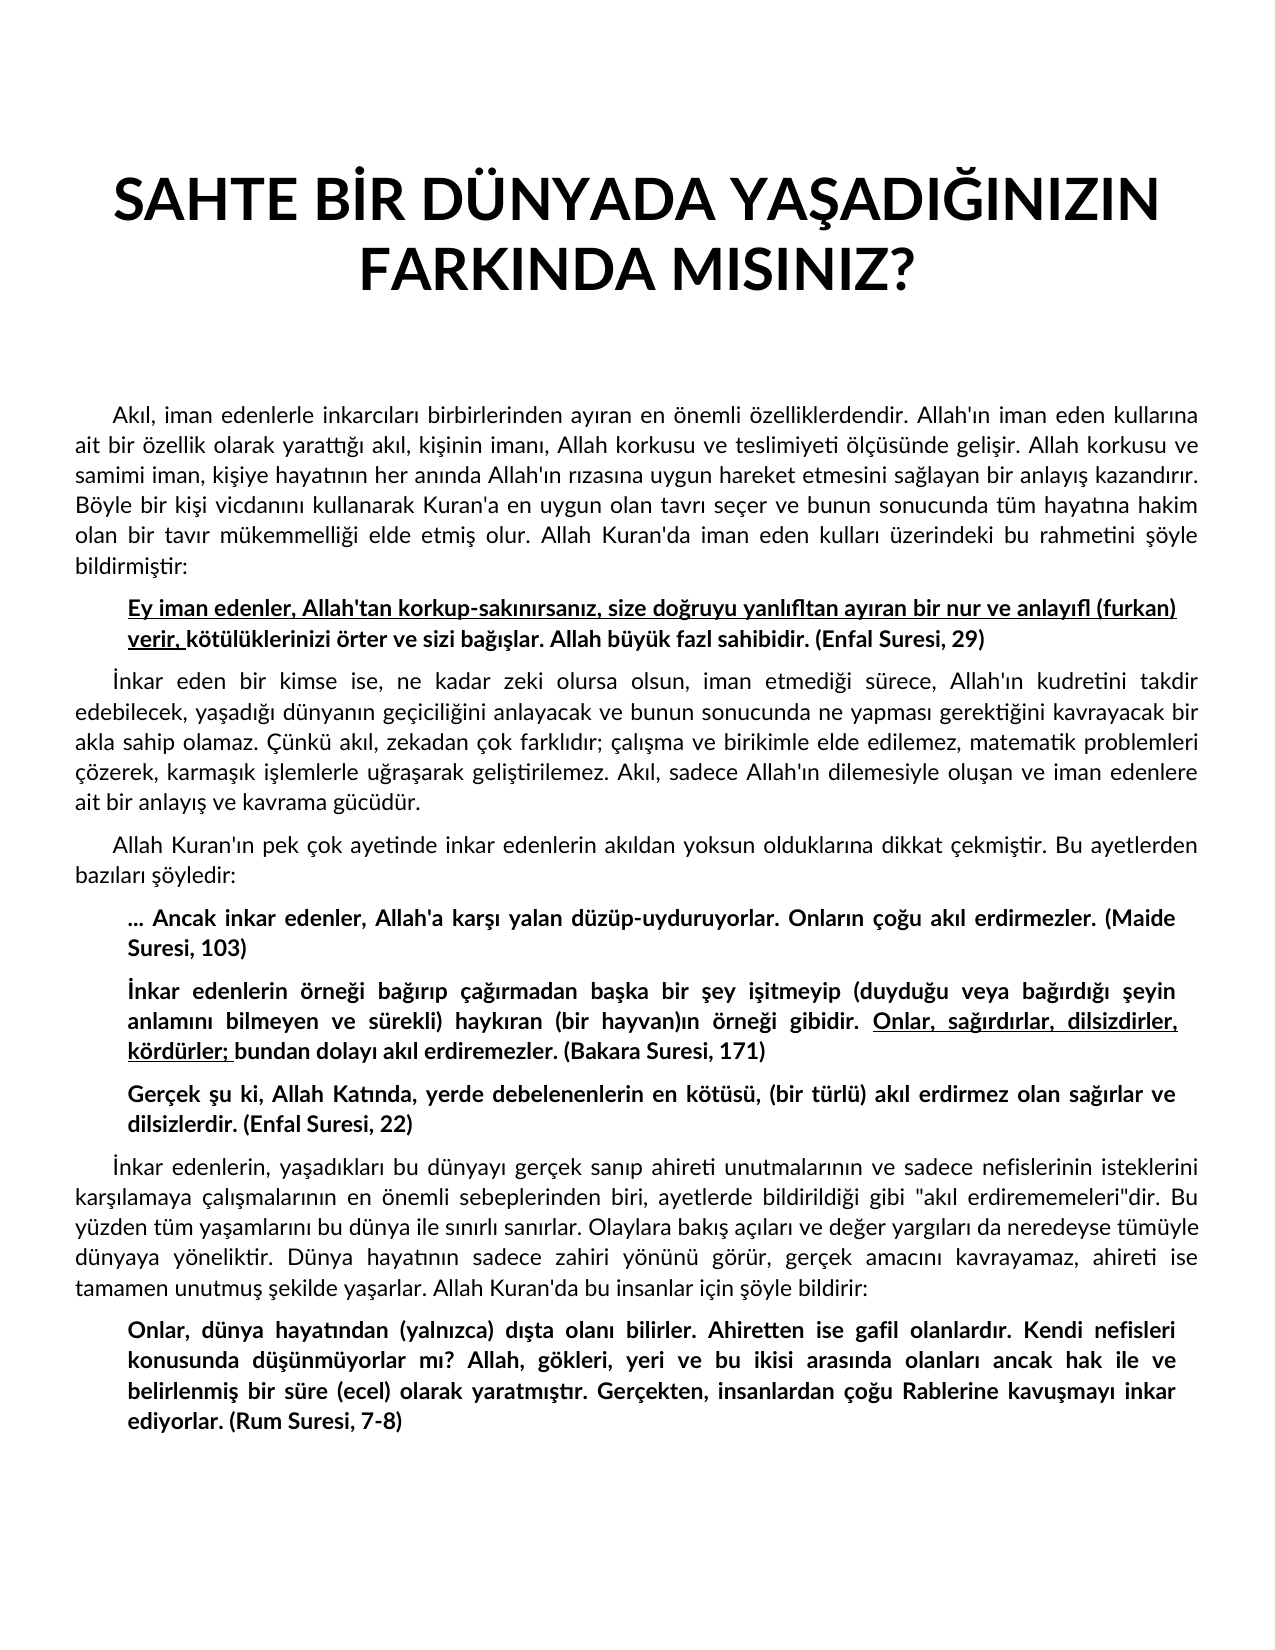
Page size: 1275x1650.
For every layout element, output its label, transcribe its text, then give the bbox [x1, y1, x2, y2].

text Ey iman edenler, Allah'tan korkup-sakınırsanız, size doğruyu yanlıﬂtan ayıran bir nur ve anlayıﬂ (furkan) [127, 594, 1177, 618]
text İnkar eden bir kimse ise, ne kadar zeki olursa olsun, iman etmediği sürece, Allah'ın kudretini takdir edebilecek, yaşadığı dünyanın geçiciliğini anlayacak ve bunun sonucunda ne yapması gerektiğini kavrayacak bir akla sahip olamaz. Çünkü akıl, zekadan çok farklıdır; çalışma ve birikimle elde edilemez, matematik problemleri çözerek, karmaşık işlemlerle uğraşarak geliştirilemez. Akıl, sadece Allah'ın dilemesiyle oluşan ve iman edenlere ait bir anlayış ve kavrama gücüdür. [75, 667, 1200, 815]
text Onlar, dünya hayatından (yalnızca) dışta olanı bilirler. Ahiretten ise gafil olanlardır. Kendi nefisleri konusunda düşünmüyorlar mı? Allah, gökleri, yeri ve bu ikisi arasında olanları ancak hak ile ve belirlenmiş bir süre (ecel) olarak yaratmıştır. Gerçekten, insanlardan çoğu Rablerine kavuşmayı inkar ediyorlar. (Rum Suresi, 7-8) [127, 1316, 1177, 1434]
text Gerçek şu ki, Allah Katında, yerde debelenenlerin en kötüsü, (bir türlü) akıl erdirmez olan sağırlar ve dilsizlerdir. (Enfal Suresi, 22) [127, 1079, 1177, 1137]
text ... Ancak inkar edenler, Allah'a karşı yalan düzüp-uyduruyorlar. Onların çoğu akıl erdirmezler. (Maide Suresi, 103) [127, 903, 1177, 961]
subtitle SAHTE BİR DÜNYADA YAŞADIĞINIZIN FARKINDA MISINIZ? [75, 162, 1200, 302]
text verir, kötülüklerinizi örter ve sizi bağışlar. Allah büyük fazl sahibidir. (Enfal Suresi, 29) [127, 619, 1177, 652]
text Akıl, iman edenlerle inkarcıları birbirlerinden ayıran en önemli özelliklerdendir. Allah'ın iman eden kullarına ait bir özellik olarak yarattığı akıl, kişinin imanı, Allah korkusu ve teslimiyeti ölçüsünde gelişir. Allah korkusu ve samimi iman, kişiye hayatının her anında Allah'ın rızasına uygun hareket etmesini sağlayan bir anlayış kazandırır. Böyle bir kişi vicdanını kullanarak Kuran'a en uygun olan tavrı seçer ve bunun sonucunda tüm hayatına hakim olan bir tavır mükemmelliği elde etmiş olur. Allah Kuran'da iman eden kulları üzerindeki bu rahmetini şöyle bildirmiştir: [75, 400, 1200, 579]
text Allah Kuran'ın pek çok ayetinde inkar edenlerin akıldan yoksun olduklarına dikkat çekmiştir. Bu ayetlerden bazıları şöyledir: [75, 831, 1200, 888]
text İnkar edenlerin, yaşadıkları bu dünyayı gerçek sanıp ahireti unutmalarının ve sadece nefislerinin isteklerini karşılamaya çalışmalarının en önemli sebeplerinden biri, ayetlerde bildirildiği gibi "akıl erdirememeleri"dir. Bu yüzden tüm yaşamlarını bu dünya ile sınırlı sanırlar. Olaylara bakış açıları ve değer yargıları da neredeyse tümüyle dünyaya yöneliktir. Dünya hayatının sadece zahiri yönünü görür, gerçek amacını kavrayamaz, ahireti ise tamamen unutmuş şekilde yaşarlar. Allah Kuran'da bu insanlar için şöyle bildirir: [75, 1152, 1200, 1301]
text İnkar edenlerin örneği bağırıp çağırmadan başka bir şey işitmeyip (duyduğu veya bağırdığı şeyin anlamını bilmeyen ve sürekli) haykıran (bir hayvan)ın örneği gibidir. Onlar, sağırdırlar, dilsizdirler, kördürler; bundan dolayı akıl erdiremezler. (Bakara Suresi, 171) [127, 976, 1177, 1064]
